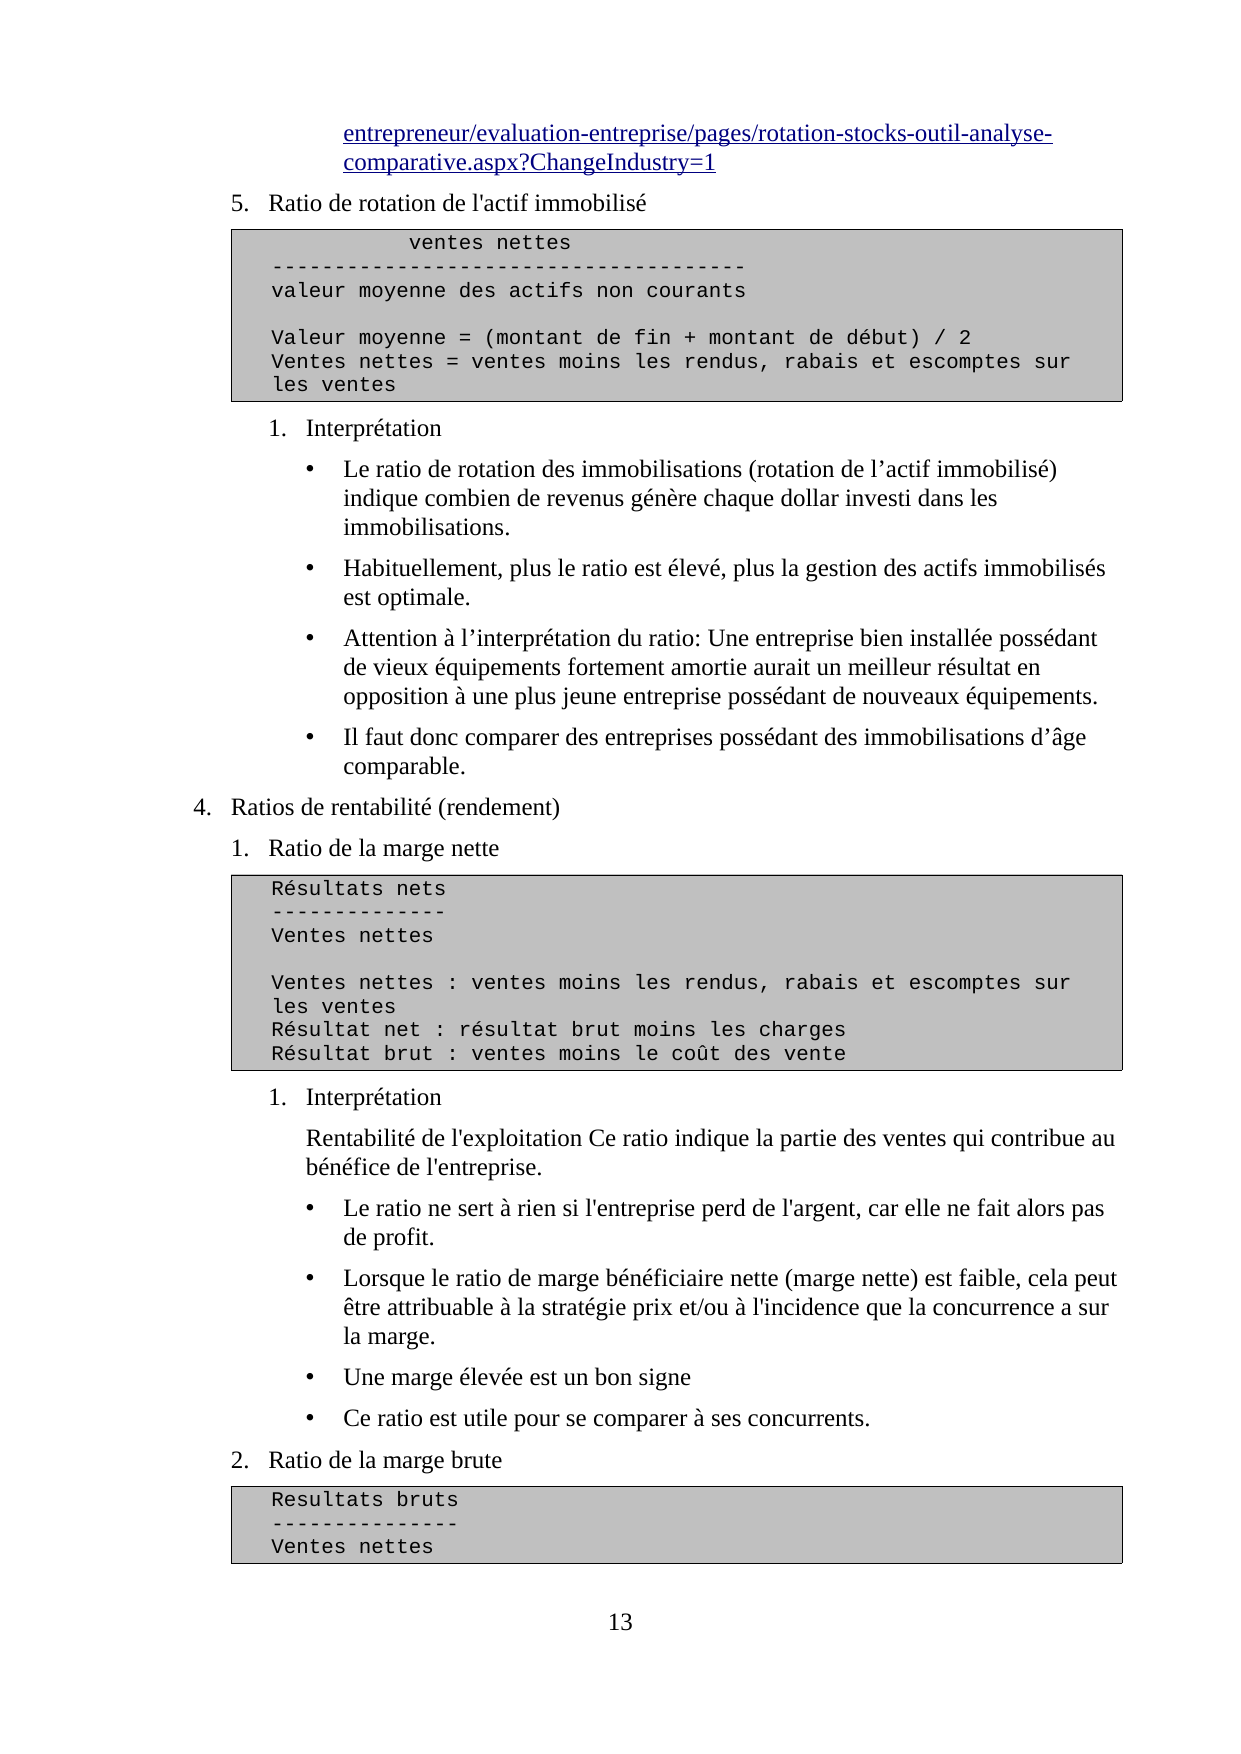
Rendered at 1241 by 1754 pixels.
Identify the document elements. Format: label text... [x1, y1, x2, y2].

list Interprétation [268, 1082, 1122, 1111]
list Ratio de rotation de l'actif immobilisé [231, 188, 1122, 217]
list Le ratio de rotation des immobilisations (rotation de l’actif immobilisé) indique combien de revenus génère chaque dollar investi dans les immobilisations. [306, 454, 1122, 541]
list Ventes nettes [232, 1533, 1122, 1563]
list Ventes nettes [232, 922, 1122, 946]
list Résultats nets [232, 876, 1122, 898]
list Ce ratio est utile pour se comparer à ses concurrents. [306, 1403, 1122, 1432]
list Il faut donc comparer des entreprises possédant des immobilisations d’âge comparable. [306, 722, 1122, 779]
list Le ratio ne sert à rien si l'entreprise perd de l'argent, car elle ne fait alors pas de profit. [306, 1193, 1122, 1251]
list -------------- [232, 898, 1122, 922]
list Ventes nettes : ventes moins les rendus, rabais et escomptes sur les ventes [232, 969, 1122, 1016]
list ventes nettes [232, 230, 1122, 253]
list --------------- [232, 1509, 1122, 1533]
list Rentabilité de l'exploitation Ce ratio indique la partie des ventes qui contribue au bénéfice de l'entreprise. [268, 1123, 1122, 1181]
list Ratios de rentabilité (rendement) [193, 792, 1122, 821]
list Habituellement, plus le ratio est élevé, plus la gestion des actifs immobilisés est optimale. [306, 553, 1122, 611]
list entrepreneur/evaluation-entreprise/pages/rotation-stocks-outil-analyse-comparative.aspx?ChangeIndustry=1 [306, 118, 1122, 176]
list Lorsque le ratio de marge bénéficiaire nette (marge nette) est faible, cela peut être attribuable à la stratégie prix et/ou à l'incidence que la concurrence a sur la marge. [306, 1263, 1122, 1350]
list Ratio de la marge brute [231, 1445, 1122, 1473]
list Ratio de la marge nette [231, 833, 1122, 862]
list Résultat brut : ventes moins le coût des vente [232, 1040, 1122, 1070]
list Valeur moyenne = (montant de fin + montant de début) / 2 [232, 324, 1122, 348]
list Resultats bruts [232, 1487, 1122, 1509]
list Ventes nettes = ventes moins les rendus, rabais et escomptes sur les ventes [232, 348, 1122, 401]
list valeur moyenne des actifs non courants [232, 277, 1122, 300]
list Résultat net : résultat brut moins les charges [232, 1016, 1122, 1040]
list -------------------------------------- [232, 253, 1122, 277]
list Une marge élevée est un bon signe [306, 1362, 1122, 1391]
list Interprétation [268, 413, 1122, 442]
list Attention à l’interprétation du ratio: Une entreprise bien installée possédant de vieux équipements fortement amortie aurait un meilleur résultat en opposition à une plus jeune entreprise possédant de nouveaux équipements. [306, 623, 1122, 709]
